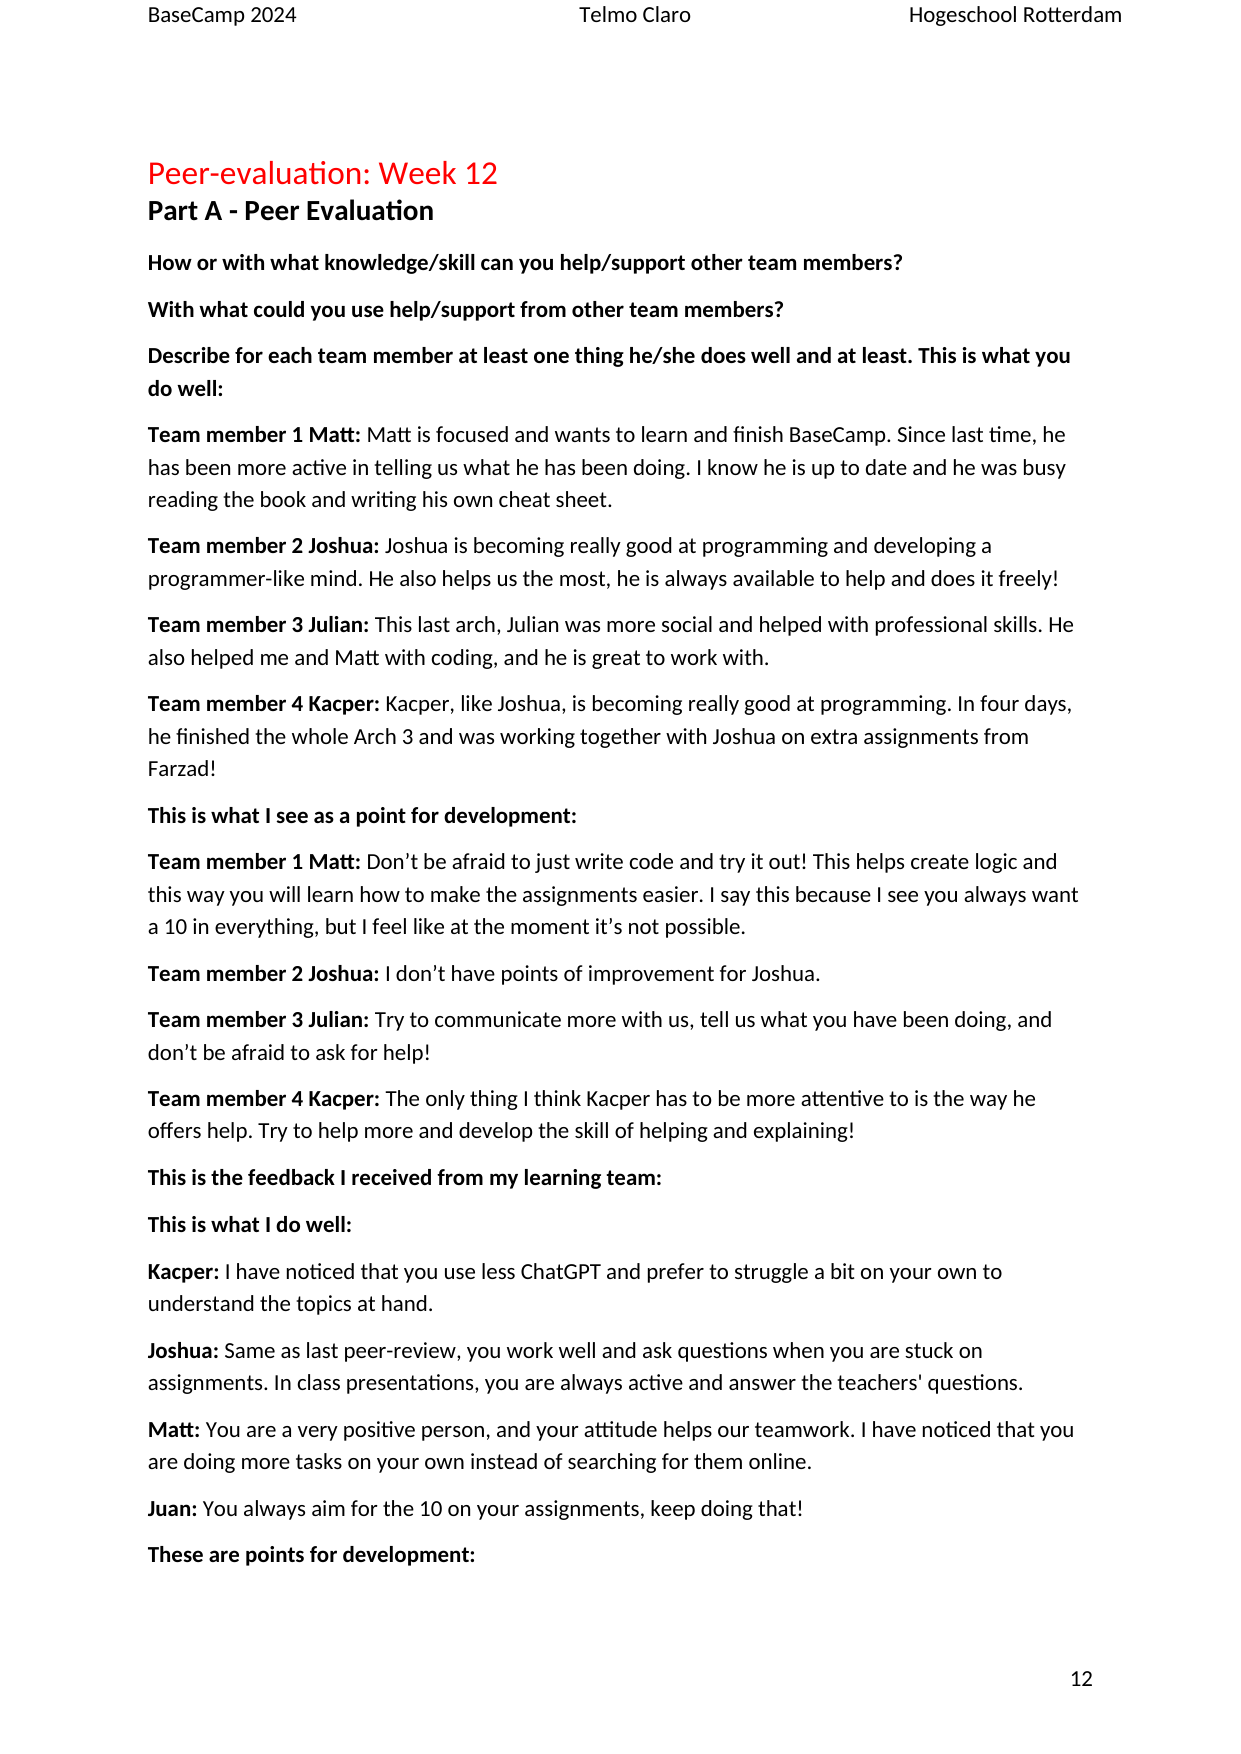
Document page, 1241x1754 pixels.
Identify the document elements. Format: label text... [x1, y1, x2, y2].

text With what could you use help/support from other team members? [148, 295, 1093, 323]
text Team member 3 Julian: Try to communicate more with us, tell us what you have been doing, and don’t be afraid to ask for help! [148, 1005, 1093, 1066]
text Juan: You always aim for the 10 on your assignments, keep doing that! [148, 1494, 1093, 1522]
text Team member 2 Joshua: I don’t have points of improvement for Joshua. [148, 959, 1093, 987]
text This is the feedback I received from my learning team: [148, 1163, 1093, 1191]
text This is what I do well: [148, 1210, 1093, 1238]
text Team member 3 Julian: This last arch, Julian was more social and helped with professional skills. He also helped me and Matt with coding, and he is great to work with. [148, 611, 1093, 671]
text Joshua: Same as last peer-review, you work well and ask questions when you are stuck on assignments. In class presentations, you are always active and answer the teachers' questions. [148, 1336, 1093, 1396]
text Matt: You are a very positive person, and your attitude helps our teamwork. I have noticed that you are doing more tasks on your own instead of searching for them online. [148, 1415, 1093, 1475]
text These are points for development: [148, 1541, 1093, 1568]
text Team member 1 Matt: Matt is focused and wants to learn and finish BaseCamp. Since last time, he has been more active in telling us what he has been doing. I know he is up to date and he was busy reading the book and writing his own cheat sheet. [148, 421, 1093, 513]
text Team member 2 Joshua: Joshua is becoming really good at programming and developing a programmer-like mind. He also helps us the most, he is always available to help and does it freely! [148, 532, 1093, 592]
text Kacper: I have noticed that you use less ChatGPT and prefer to struggle a bit on your own to understand the topics at hand. [148, 1257, 1093, 1317]
text This is what I see as a point for development: [148, 801, 1093, 829]
text How or with what knowledge/skill can you help/support other team members? [148, 248, 1093, 276]
subtitle Peer-evaluation: Week 12 [148, 152, 1093, 192]
text Team member 4 Kacper: The only thing I think Kacper has to be more attentive to is the way he offers help. Try to help more and develop the skill of helping and explaining! [148, 1084, 1093, 1144]
text Team member 4 Kacper: Kacper, like Joshua, is becoming really good at programming. In four days, he finished the whole Arch 3 and was working together with Joshua on extra assignments from Farzad! [148, 689, 1093, 782]
text Part A - Peer Evaluation [148, 192, 1093, 228]
text Describe for each team member at least one thing he/she does well and at least. This is what you do well: [148, 342, 1093, 402]
text Team member 1 Matt: Don’t be afraid to just write code and try it out! This helps create logic and this way you will learn how to make the assignments easier. I say this because I see you always want a 10 in everything, but I feel like at the moment it’s not possible. [148, 847, 1093, 940]
